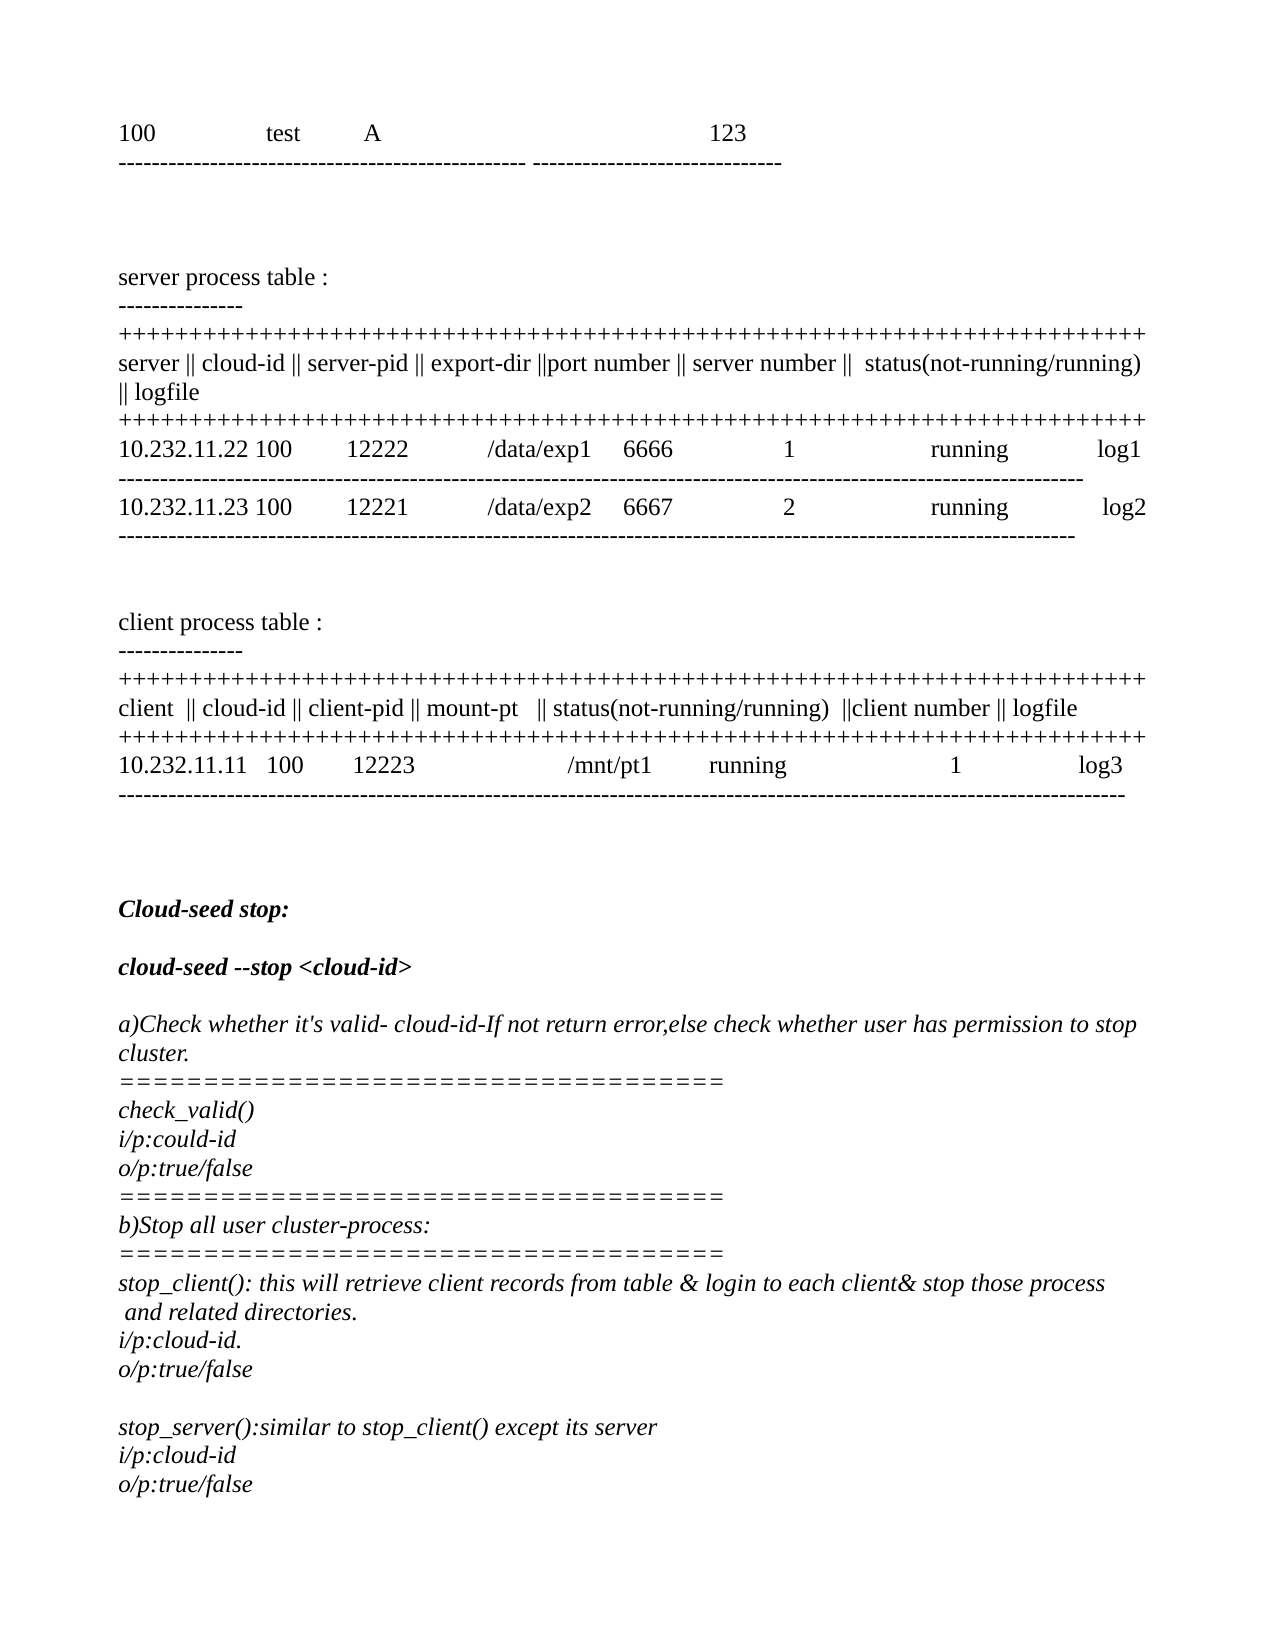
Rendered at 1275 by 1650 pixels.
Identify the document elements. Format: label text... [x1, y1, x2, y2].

text o/p:true/false [118, 1354, 1157, 1383]
text ------------------------------------------------- ------------------------------ [118, 147, 1157, 176]
text a)Check whether it's valid- cloud-id-If not return error,else check whether user has permission to stop cluster. [118, 1009, 1157, 1067]
text o/p:true/false [118, 1469, 1157, 1498]
text --------------- [118, 291, 1157, 319]
text 10.232.11.11 100 12223 /mnt/pt1 running 1 log3 [118, 751, 1157, 779]
text server || cloud-id || server-pid || export-dir ||port number || server number || status(not-running/running) || logfile [118, 348, 1157, 406]
text stop_server():similar to stop_client() except its server [118, 1412, 1157, 1441]
text +++++++++++++++++++++++++++++++++++++++++++++++++++++++++++++++++++++++++ [118, 722, 1157, 751]
text b)Stop all user cluster-process: [118, 1211, 1157, 1239]
text ------------------------------------------------------------------------------------------------------------------- [118, 521, 1157, 549]
text +++++++++++++++++++++++++++++++++++++++++++++++++++++++++++++++++++++++++ [118, 319, 1157, 348]
text i/p:cloud-id. [118, 1326, 1157, 1354]
text 10.232.11.23 100 12221 /data/exp2 6667 2 running log2 [118, 492, 1157, 521]
text i/p:could-id [118, 1124, 1157, 1153]
text 100 test A 123 [118, 118, 1157, 147]
text ==================================== [118, 1067, 1157, 1096]
text i/p:cloud-id [118, 1441, 1157, 1469]
text client process table : [118, 607, 1157, 636]
text ==================================== [118, 1239, 1157, 1268]
text stop_client(): this will retrieve client records from table & login to each client& stop those process and related directories. [118, 1268, 1157, 1326]
text 10.232.11.22 100 12222 /data/exp1 6666 1 running log1 [118, 434, 1157, 463]
text +++++++++++++++++++++++++++++++++++++++++++++++++++++++++++++++++++++++++ [118, 406, 1157, 434]
text ==================================== [118, 1182, 1157, 1211]
text server process table : [118, 262, 1157, 291]
text -------------------------------------------------------------------------------------------------------------------- [118, 463, 1157, 492]
text Cloud-seed stop: [118, 894, 1157, 923]
text --------------- [118, 636, 1157, 664]
text check_valid() [118, 1096, 1157, 1124]
text cloud-seed --stop <cloud-id> [118, 952, 1157, 981]
text client || cloud-id || client-pid || mount-pt || status(not-running/running) ||client number || logfile [118, 693, 1157, 722]
text +++++++++++++++++++++++++++++++++++++++++++++++++++++++++++++++++++++++++ [118, 664, 1157, 693]
text o/p:true/false [118, 1153, 1157, 1182]
text ------------------------------------------------------------------------------------------------------------------------- [118, 779, 1157, 808]
